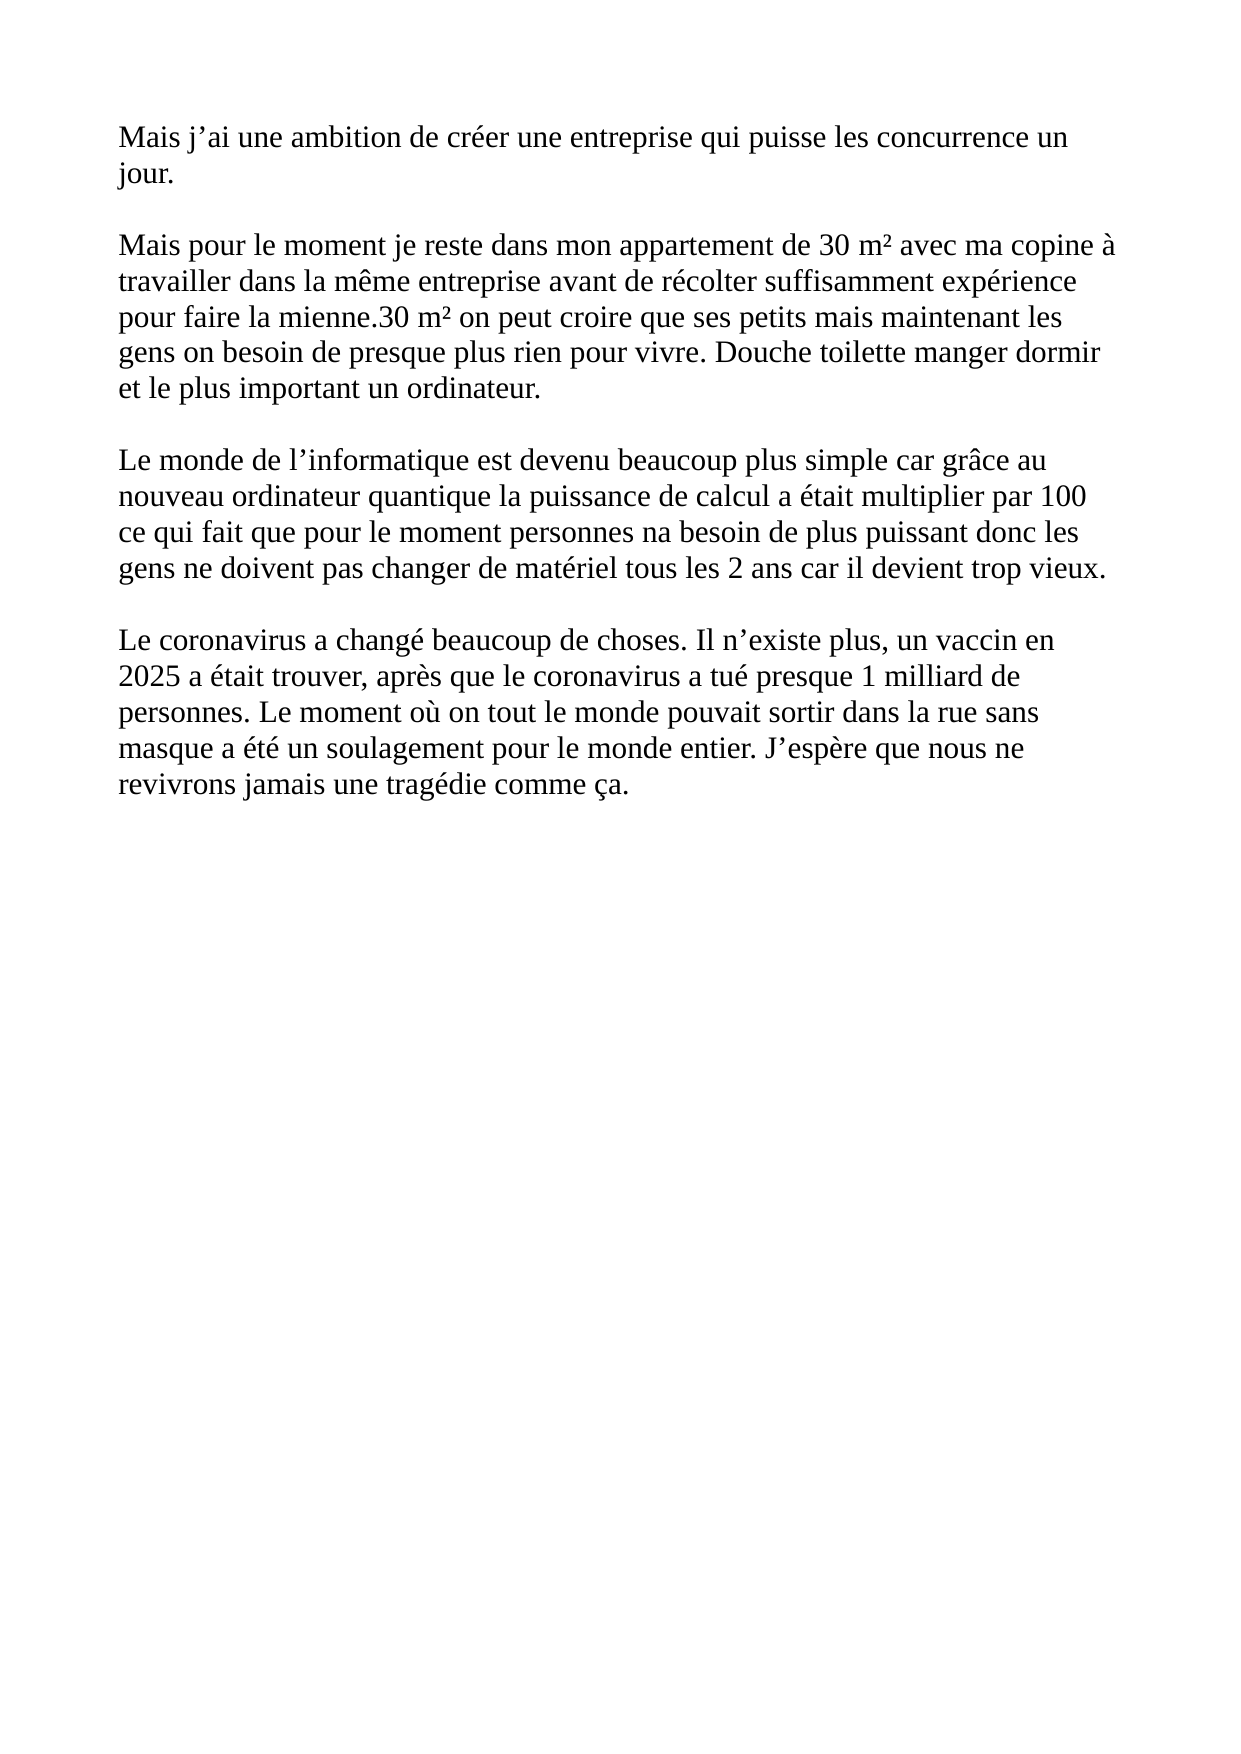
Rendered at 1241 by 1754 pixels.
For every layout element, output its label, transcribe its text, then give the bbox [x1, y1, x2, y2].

text Mais j’ai une ambition de créer une entreprise qui puisse les concurrence un jour. [118, 118, 1122, 190]
text Le monde de l’informatique est devenu beaucoup plus simple car grâce au nouveau ordinateur quantique la puissance de calcul a était multiplier par 100 ce qui fait que pour le moment personnes na besoin de plus puissant donc les gens ne doivent pas changer de matériel tous les 2 ans car il devient trop vieux. [118, 442, 1122, 585]
text Mais pour le moment je reste dans mon appartement de 30 m² avec ma copine à travailler dans la même entreprise avant de récolter suffisamment expérience pour faire la mienne.30 m² on peut croire que ses petits mais maintenant les gens on besoin de presque plus rien pour vivre. Douche toilette manger dormir et le plus important un ordinateur. [118, 226, 1122, 406]
text Le coronavirus a changé beaucoup de choses. Il n’existe plus, un vaccin en 2025 a était trouver, après que le coronavirus a tué presque 1 milliard de personnes. Le moment où on tout le monde pouvait sortir dans la rue sans masque a été un soulagement pour le monde entier. J’espère que nous ne revivrons jamais une tragédie comme ça. [118, 621, 1122, 801]
